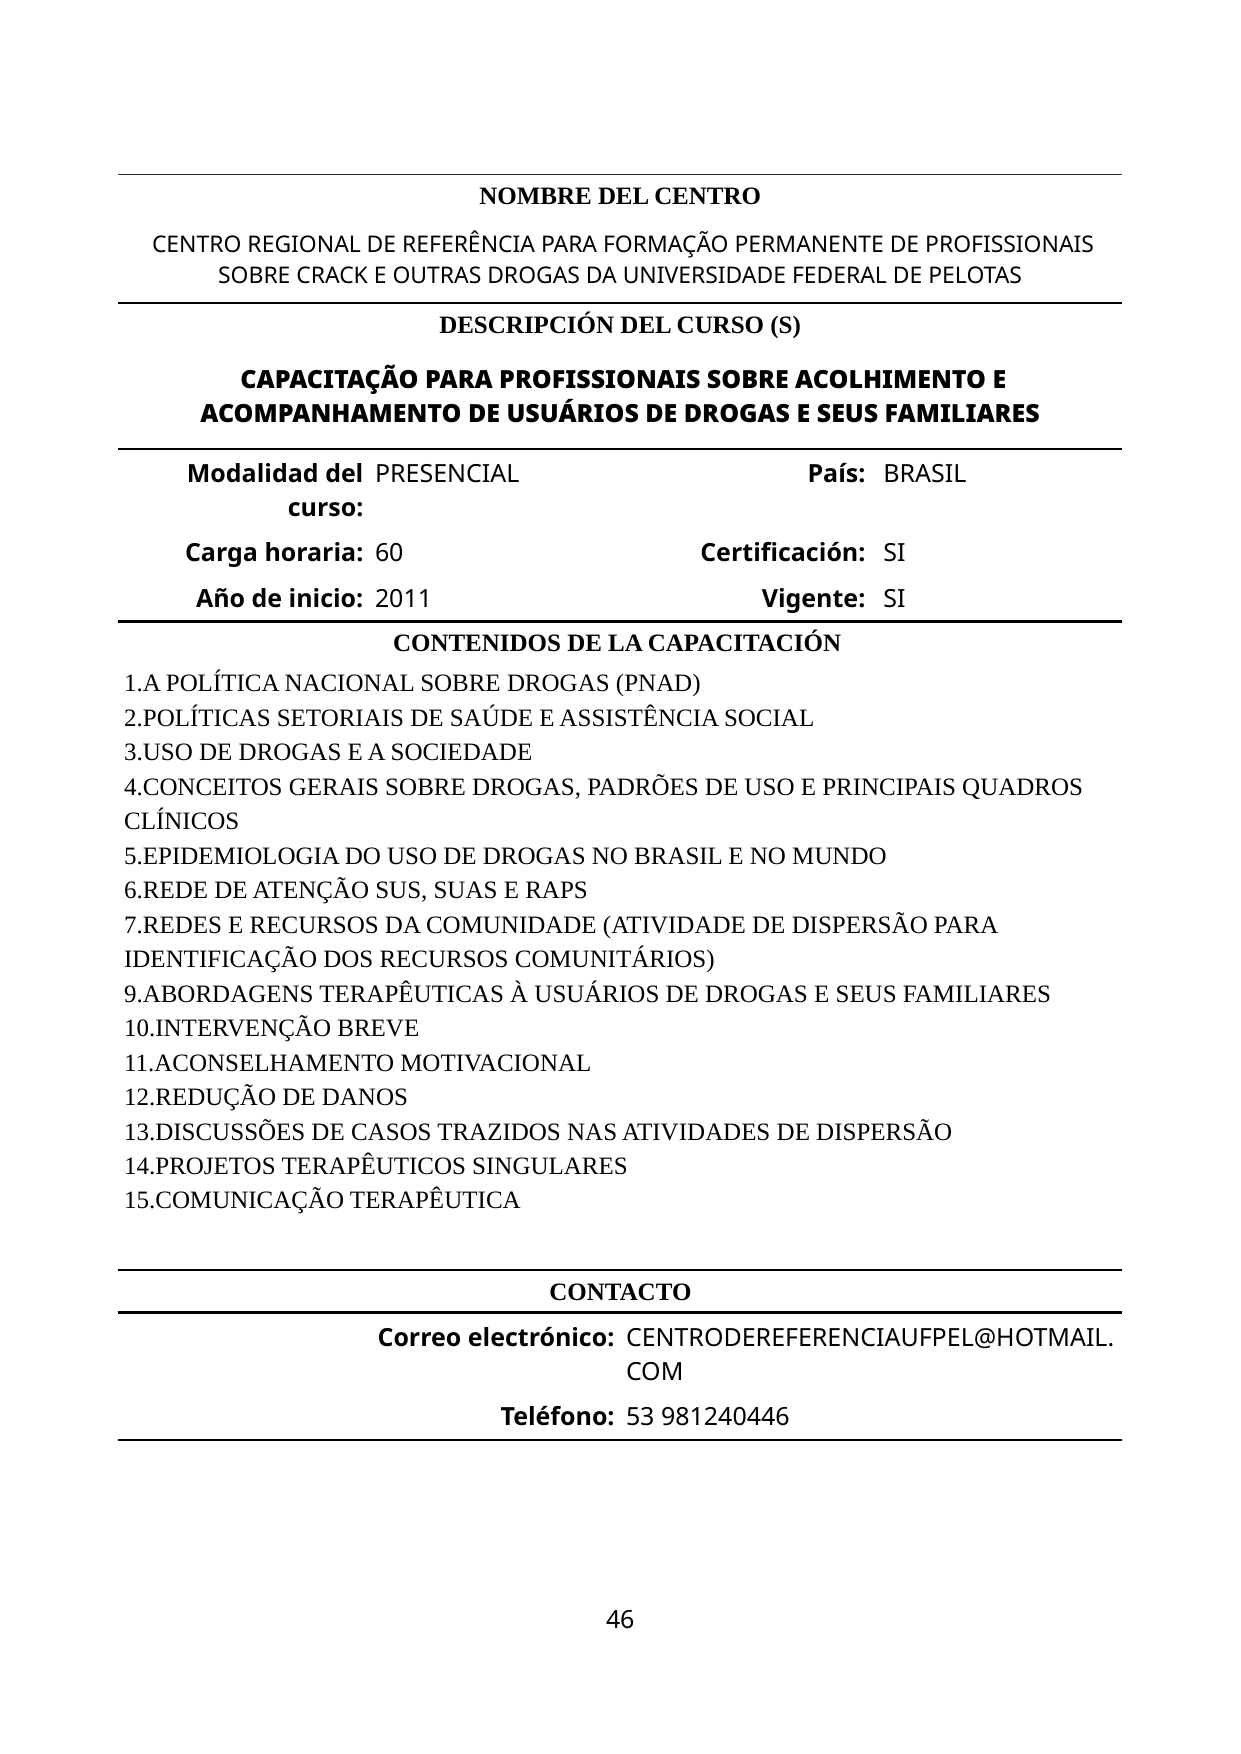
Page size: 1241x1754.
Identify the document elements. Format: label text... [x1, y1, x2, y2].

table_cell Correo electrónico: [118, 1314, 620, 1393]
table_cell CONTENIDOS DE LA CAPACITACIÓN [118, 623, 1122, 663]
table_cell 1.A POLÍTICA NACIONAL SOBRE DROGAS (PNAD) 2.POLÍTICAS SETORIAIS DE SAÚDE E ASSISTÊNCIA SOCIAL 3.USO DE DROGAS E A SOCIEDADE 4.CONCEITOS GERAIS SOBRE DROGAS, PADRÕES DE USO E PRINCIPAIS QUADROS CLÍNICOS 5.EPIDEMIOLOGIA DO USO DE DROGAS NO BRASIL E NO MUNDO 6.REDE DE ATENÇÃO SUS, SUAS E RAPS 7.REDES E RECURSOS DA COMUNIDADE (ATIVIDADE DE DISPERSÃO PARA IDENTIFICAÇÃO DOS RECURSOS COMUNITÁRIOS) 9.ABORDAGENS TERAPÊUTICAS À USUÁRIOS DE DROGAS E SEUS FAMILIARES 10.INTERVENÇÃO BREVE 11.ACONSELHAMENTO MOTIVACIONAL 12.REDUÇÃO DE DANOS 13.DISCUSSÕES DE CASOS TRAZIDOS NAS ATIVIDADES DE DISPERSÃO 14.PROJETOS TERAPÊUTICOS SINGULARES 15.COMUNICAÇÃO TERAPÊUTICA [118, 663, 1122, 1269]
table_cell CENTRODEREFERENCIAUFPEL@HOTMAIL.COM [620, 1314, 1122, 1393]
table_cell 53 981240446 [620, 1393, 1122, 1439]
table_cell CENTRO REGIONAL DE REFERÊNCIA PARA FORMAÇÃO PERMANENTE DE PROFISSIONAIS SOBRE CRACK E OUTRAS DROGAS DA UNIVERSIDADE FEDERAL DE PELOTAS [118, 216, 1122, 302]
table_cell País: [620, 450, 871, 529]
table_cell Teléfono: [118, 1393, 620, 1439]
table_cell Vigente: [620, 575, 871, 620]
table_cell 2011 [369, 575, 620, 620]
table_cell Certificación: [620, 529, 871, 575]
table_cell 60 [369, 529, 620, 575]
table_cell BRASIL [871, 450, 1122, 529]
table_header NOMBRE DEL CENTRO [118, 176, 1122, 216]
table_cell Año de inicio: [118, 575, 369, 620]
table_cell CAPACITAÇÃO PARA PROFISSIONAIS SOBRE ACOLHIMENTO E ACOMPANHAMENTO DE USUÁRIOS DE DROGAS E SEUS FAMILIARES [118, 344, 1122, 448]
table_cell DESCRIPCIÓN DEL CURSO (S) [118, 304, 1122, 344]
table_cell PRESENCIAL [369, 450, 620, 529]
table_cell Modalidad del curso: [118, 450, 369, 529]
table_cell SI [871, 575, 1122, 620]
table_cell Carga horaria: [118, 529, 369, 575]
table_cell SI [871, 529, 1122, 575]
table_cell CONTACTO [118, 1271, 1122, 1311]
